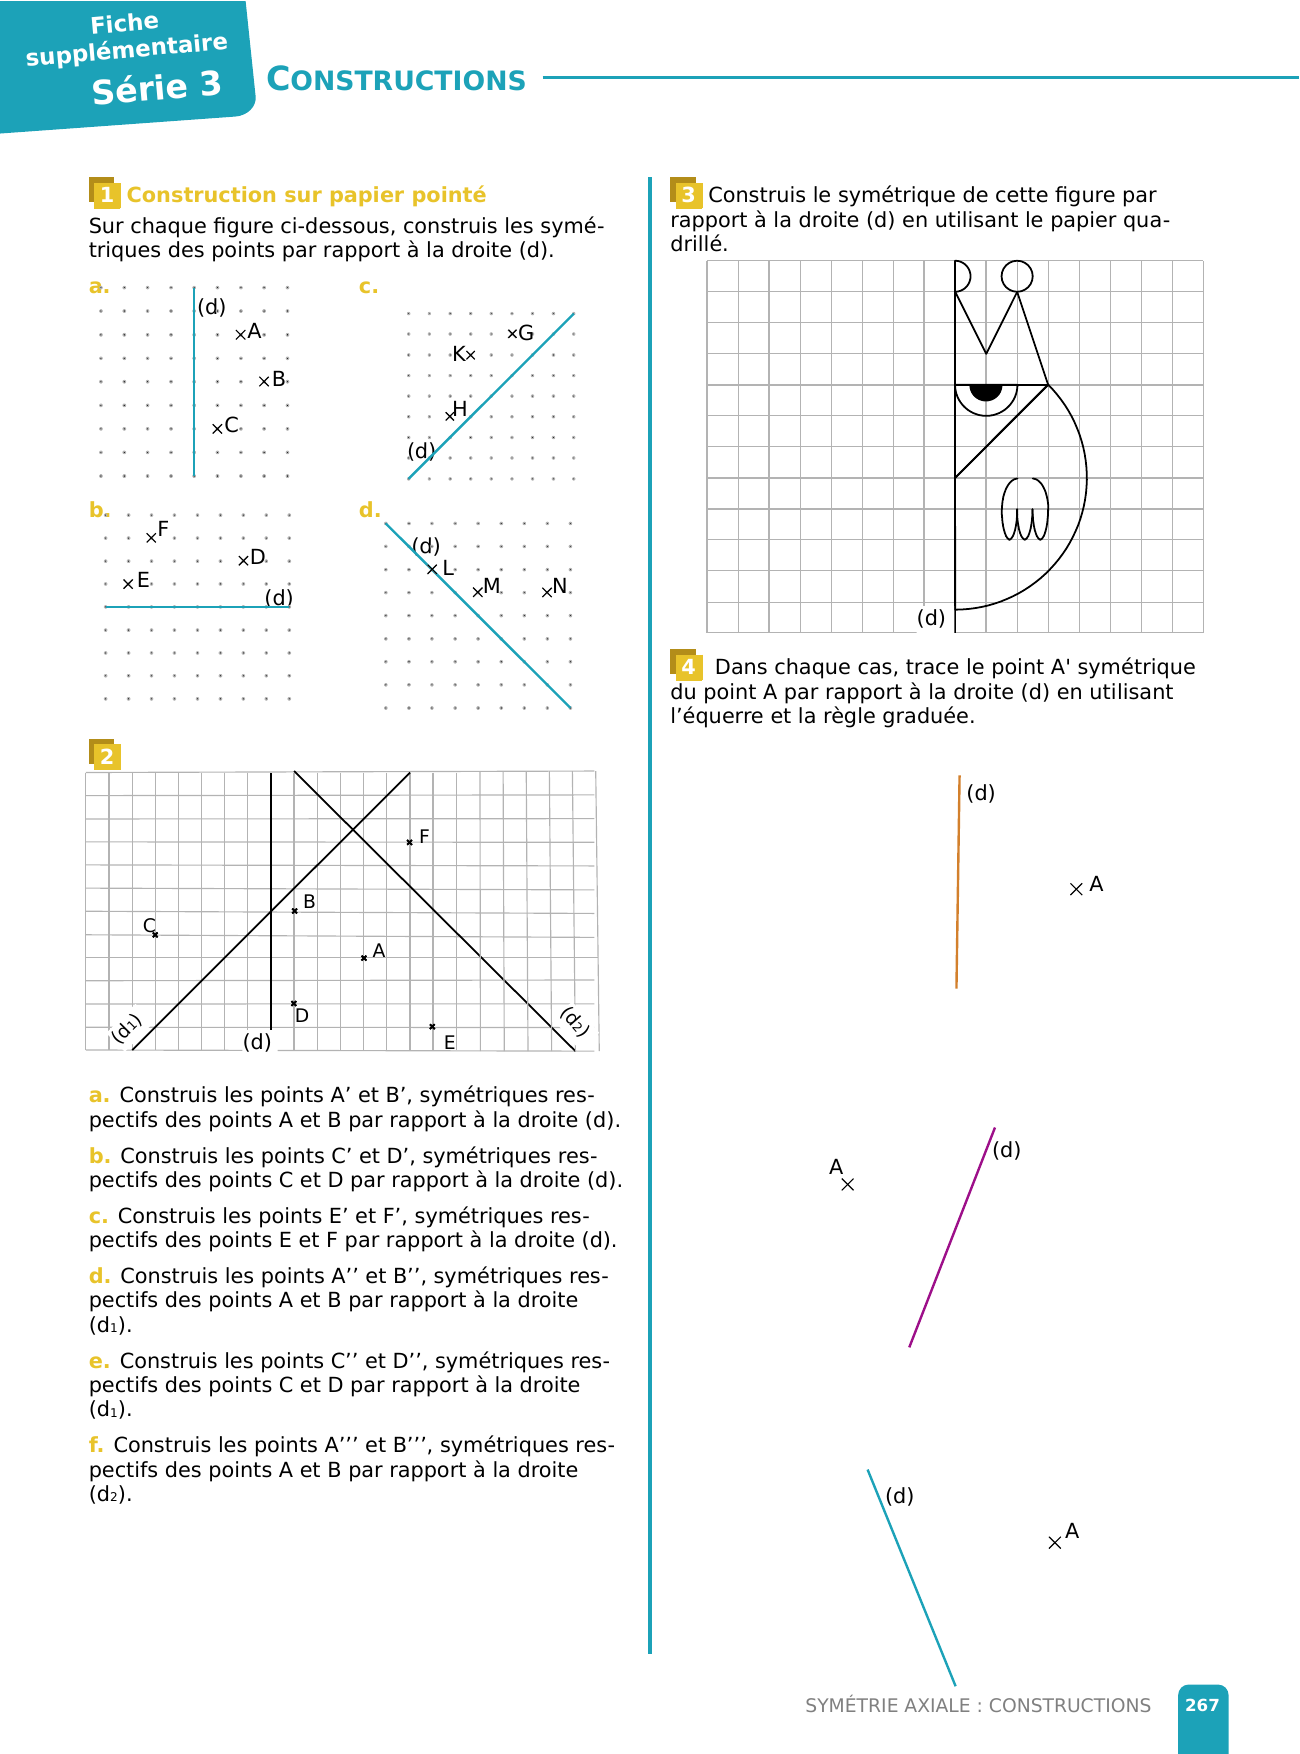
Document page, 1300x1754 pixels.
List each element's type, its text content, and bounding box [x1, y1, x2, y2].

list Construis les points A’’’ et B’’’, symétriques res­pectifs des points A et B par rapport à la droite (d2). [88, 1433, 629, 1506]
subtitle Construction sur papier pointé [114, 177, 629, 208]
list Construis les points C’’ et D’’, symétriques res­pectifs des points C et D par rapport à la droite (d1). [88, 1349, 629, 1422]
subtitle Sur chaque figure ci-dessous, construis les symé­triques des points par rapport à la droite (d). [88, 214, 623, 263]
list Construis les points C’ et D’, symétriques res­pectifs des points C et D par rapport à la droite (d). [88, 1144, 629, 1192]
subtitle Construis le symétrique de cette figure par rapport à la droite (d) en utilisant le papier qua­drillé. [670, 177, 1211, 257]
subtitle Dans chaque cas, trace le point A' symé­trique du point A par rapport à la droite (d) en uti­lisant l’équerre et la règle graduée. [670, 649, 1211, 728]
list Construis les points E’ et F’, symétriques res­pectifs des points E et F par rapport à la droite (d). [88, 1204, 629, 1252]
list Construis les points A’’ et B’’, symétriques res­pectifs des points A et B par rapport à la droite (d1). [88, 1264, 629, 1337]
list Construis les points A’ et B’, symétriques res­pectifs des points A et B par rapport à la droite (d). [88, 1083, 629, 1132]
